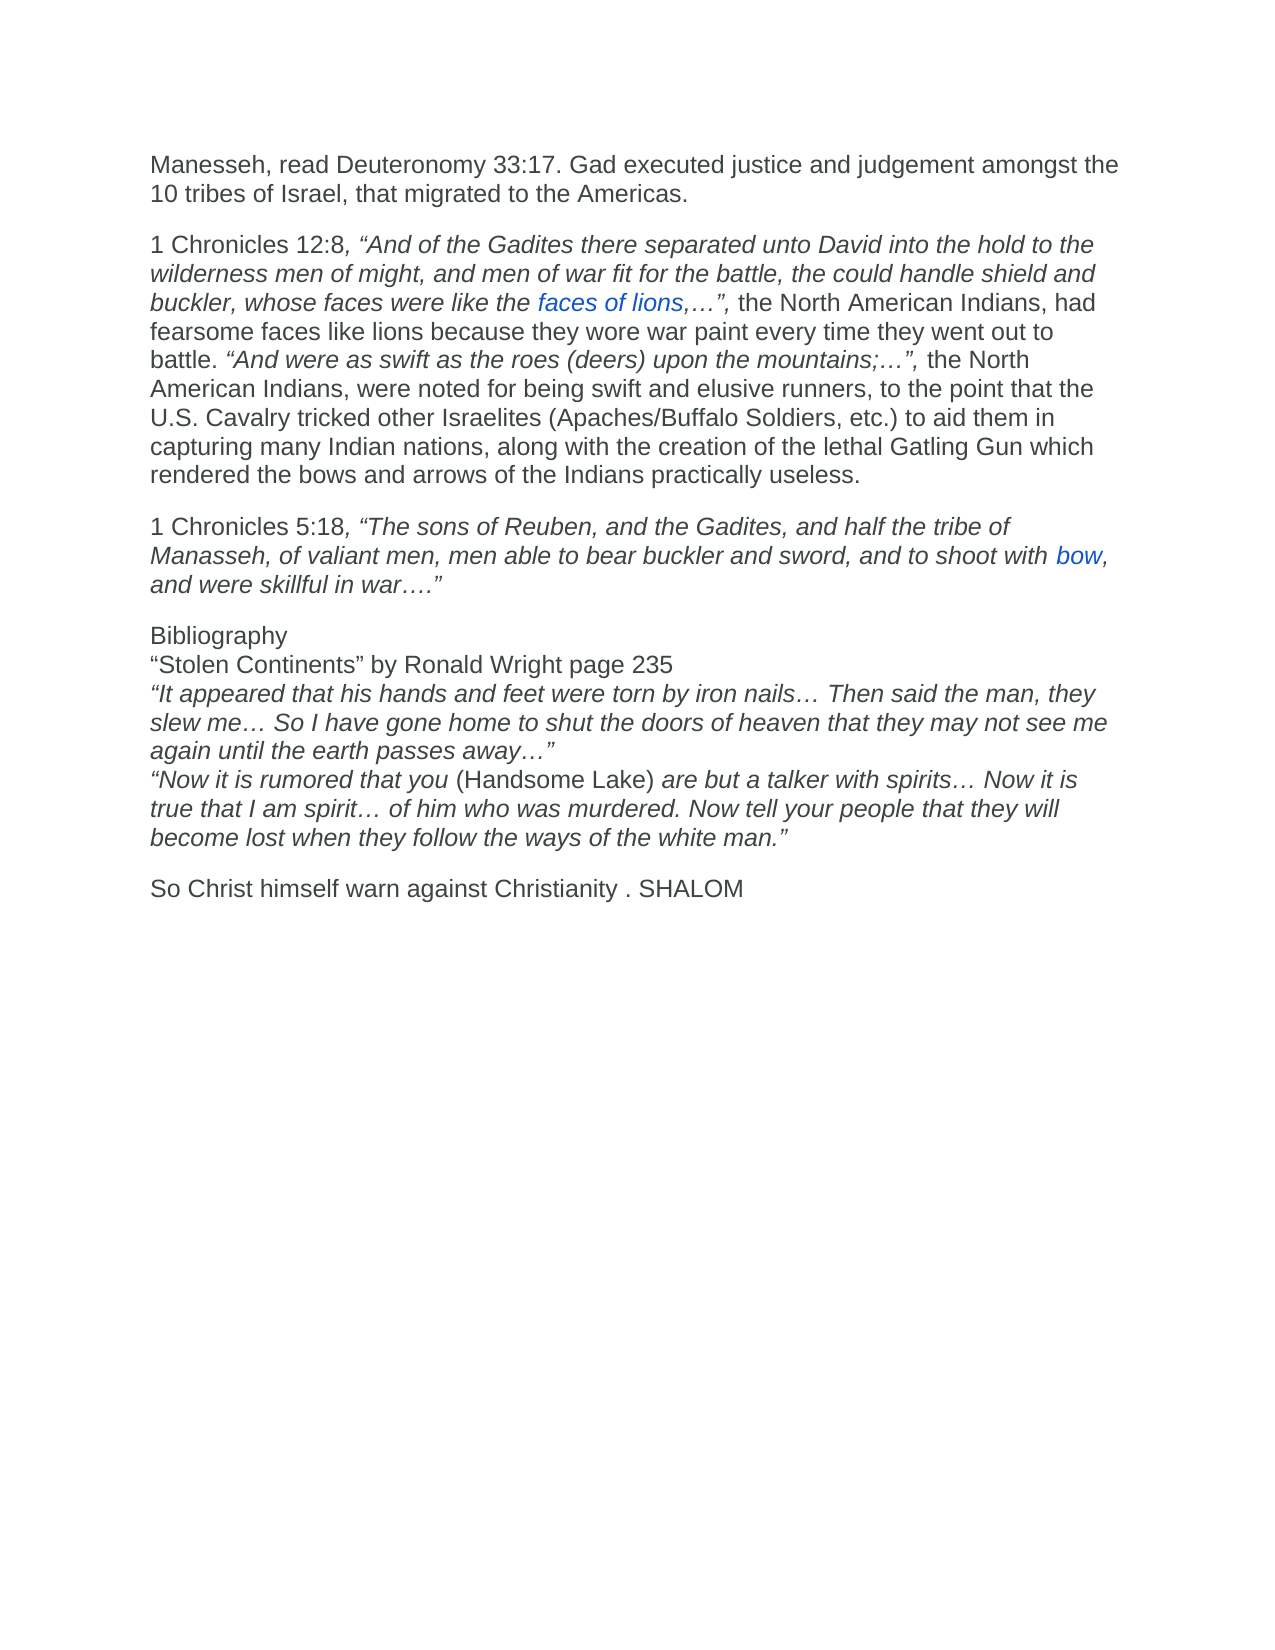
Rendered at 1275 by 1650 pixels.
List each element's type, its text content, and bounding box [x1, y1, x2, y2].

text So Christ himself warn against Christianity . SHALOM [150, 874, 1125, 903]
text 1 Chronicles 12:8, “And of the Gadites there separated unto David into the hold to the wilderness men of might, and men of war fit for the battle, the could handle shield and buckler, whose faces were like the faces of lions,…”, the North American Indians, had fearsome faces like lions because they wore war paint every time they went out to battle. “And were as swift as the roes (deers) upon the mountains;…”, the North American Indians, were noted for being swift and elusive runners, to the point that the U.S. Cavalry tricked other Israelites (Apaches/Buffalo Soldiers, etc.) to aid them in capturing many Indian nations, along with the creation of the lethal Gatling Gun which rendered the bows and arrows of the Indians practically useless. [150, 230, 1125, 489]
text 1 Chronicles 5:18, “The sons of Reuben, and the Gadites, and half the tribe of Manasseh, of valiant men, men able to bear buckler and sword, and to shoot with bow, and were skillful in war….” [150, 512, 1125, 598]
text Bibliography “Stolen Continents” by Ronald Wright page 235 “It appeared that his hands and feet were torn by iron nails… Then said the man, they slew me… So I have gone home to shut the doors of heaven that they may not see me again until the earth passes away…” “Now it is rumored that you (Handsome Lake) are but a talker with spirits… Now it is true that I am spirit… of him who was murdered. Now tell your people that they will become lost when they follow the ways of the white man.” [150, 621, 1125, 851]
text Manesseh, read Deuteronomy 33:17. Gad executed justice and judgement amongst the 10 tribes of Israel, that migrated to the Americas. [150, 150, 1125, 207]
